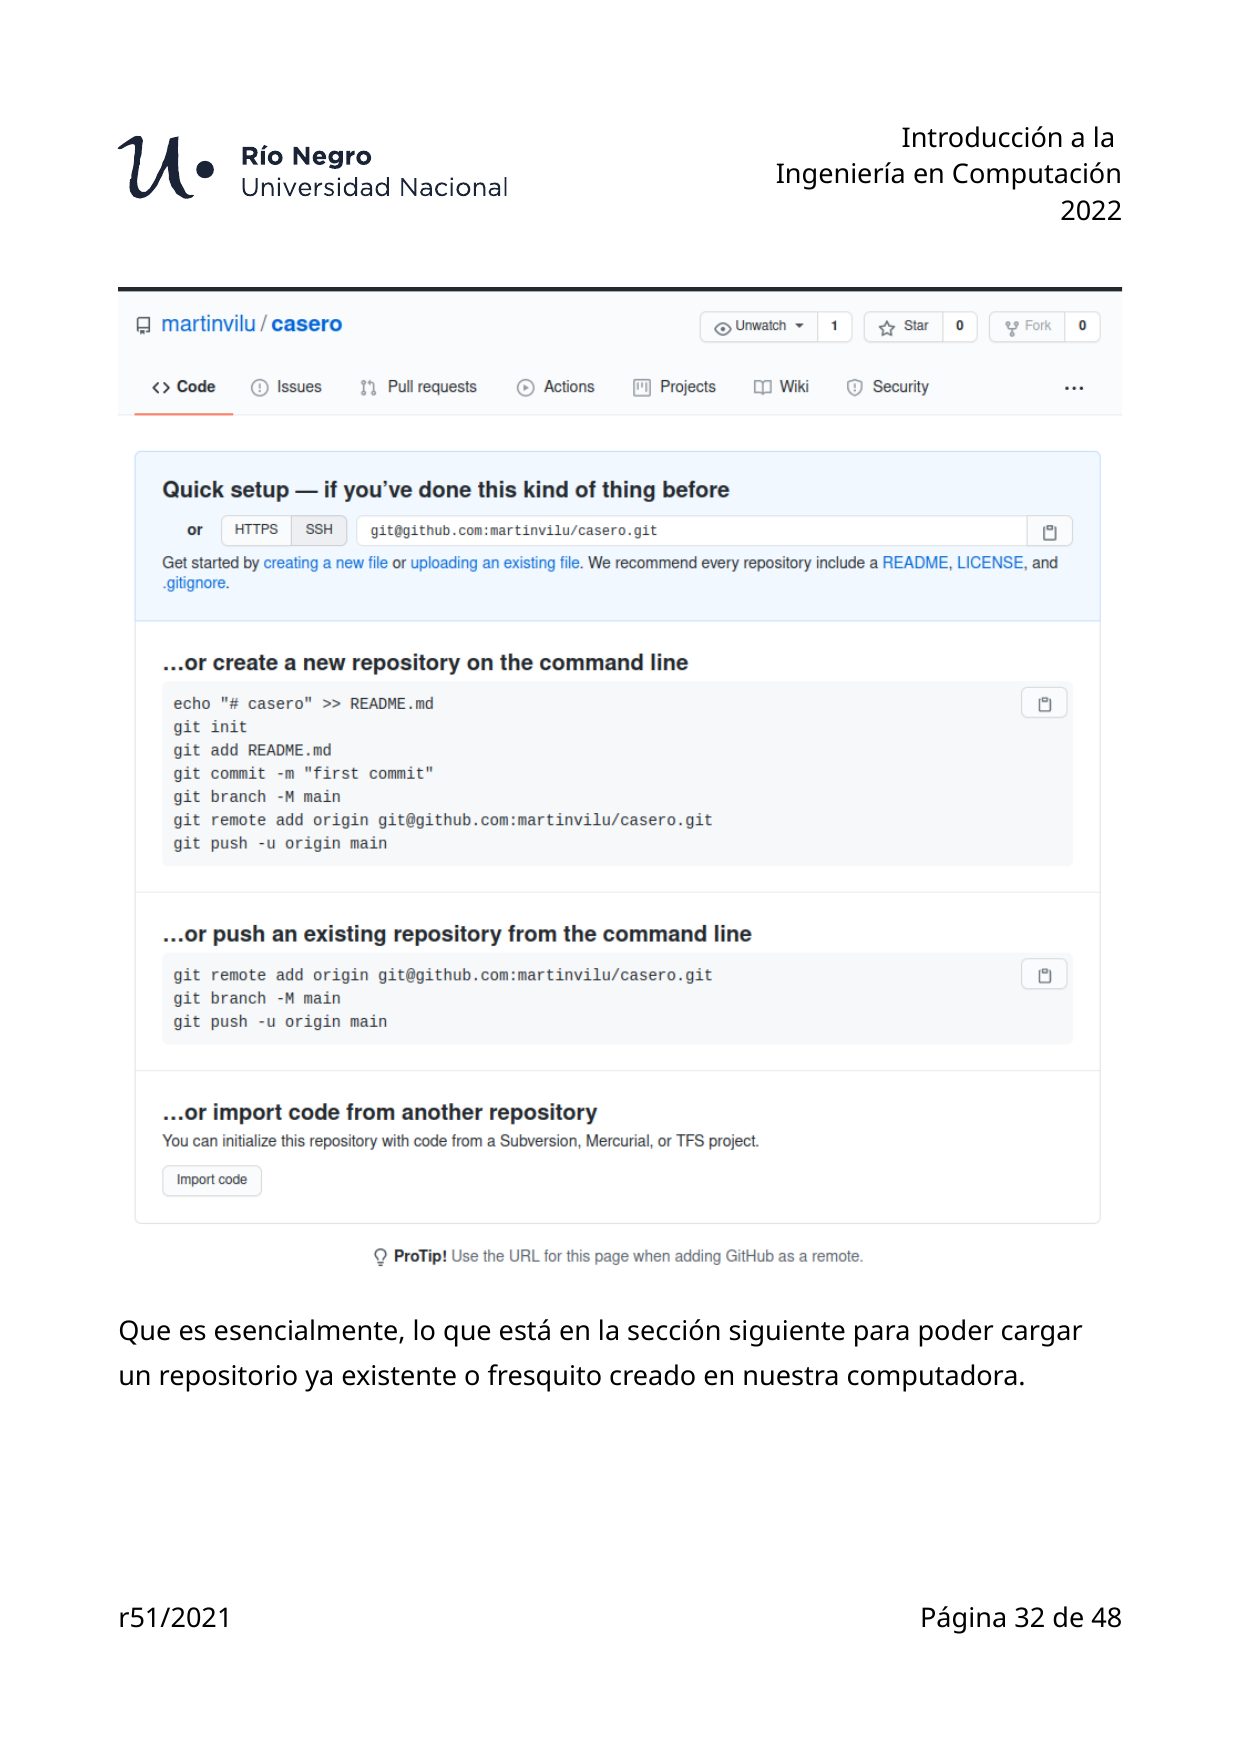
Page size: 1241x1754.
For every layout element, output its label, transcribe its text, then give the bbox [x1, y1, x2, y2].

text Que es esencialmente, lo que está en la sección siguiente para poder cargar un repositorio ya existente o fresquito creado en nuestra computadora. [118, 1275, 1122, 1393]
picture [118, 287, 1123, 1275]
text [118, 258, 1122, 287]
